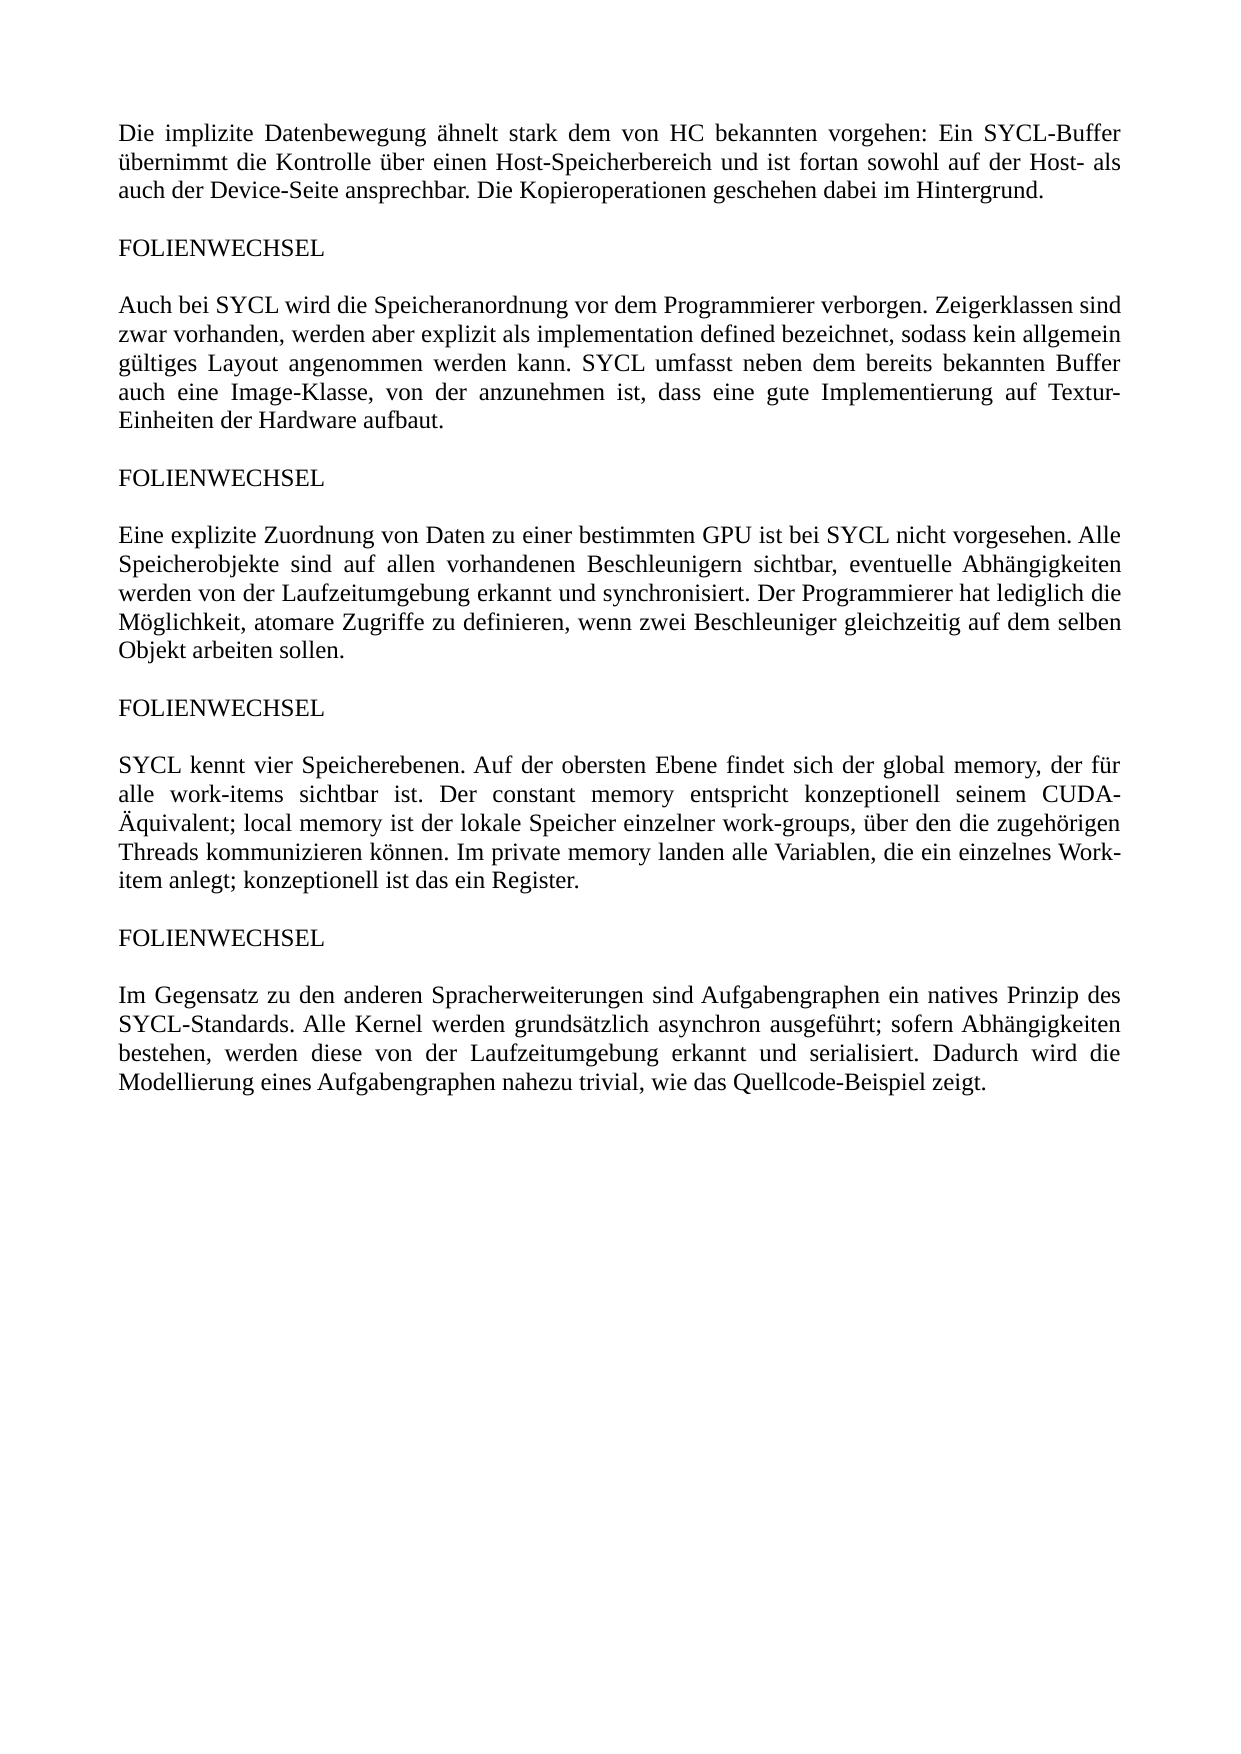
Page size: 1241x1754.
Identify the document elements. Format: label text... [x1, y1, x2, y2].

text SYCL kennt vier Speicherebenen. Auf der obersten Ebene findet sich der global memory, der für alle work-items sichtbar ist. Der constant memory entspricht konzeptionell seinem CUDA-Äquivalent; local memory ist der lokale Speicher einzelner work-groups, über den die zugehörigen Threads kommunizieren können. Im private memory landen alle Variablen, die ein einzelnes Work-item anlegt; konzeptionell ist das ein Register. [118, 751, 1122, 894]
text FOLIENWECHSEL [118, 233, 1122, 262]
text FOLIENWECHSEL [118, 693, 1122, 722]
text FOLIENWECHSEL [118, 923, 1122, 952]
text Die implizite Datenbewegung ähnelt stark dem von HC bekannten vorgehen: Ein SYCL-Buffer übernimmt die Kontrolle über einen Host-Speicherbereich und ist fortan sowohl auf der Host- als auch der Device-Seite ansprechbar. Die Kopieroperationen geschehen dabei im Hintergrund. [118, 118, 1122, 204]
text Eine explizite Zuordnung von Daten zu einer bestimmten GPU ist bei SYCL nicht vorgesehen. Alle Speicherobjekte sind auf allen vorhandenen Beschleunigern sichtbar, eventuelle Abhängigkeiten werden von der Laufzeitumgebung erkannt und synchronisiert. Der Programmierer hat lediglich die Möglichkeit, atomare Zugriffe zu definieren, wenn zwei Beschleuniger gleichzeitig auf dem selben Objekt arbeiten sollen. [118, 521, 1122, 664]
text Im Gegensatz zu den anderen Spracherweiterungen sind Aufgabengraphen ein natives Prinzip des SYCL-Standards. Alle Kernel werden grundsätzlich asynchron ausgeführt; sofern Abhängigkeiten bestehen, werden diese von der Laufzeitumgebung erkannt und serialisiert. Dadurch wird die Modellierung eines Aufgabengraphen nahezu trivial, wie das Quellcode-Beispiel zeigt. [118, 981, 1122, 1096]
text FOLIENWECHSEL [118, 463, 1122, 492]
text Auch bei SYCL wird die Speicheranordnung vor dem Programmierer verborgen. Zeigerklassen sind zwar vorhanden, werden aber explizit als implementation defined bezeichnet, sodass kein allgemein gültiges Layout angenommen werden kann. SYCL umfasst neben dem bereits bekannten Buffer auch eine Image-Klasse, von der anzunehmen ist, dass eine gute Implementierung auf Textur-Einheiten der Hardware aufbaut. [118, 291, 1122, 434]
